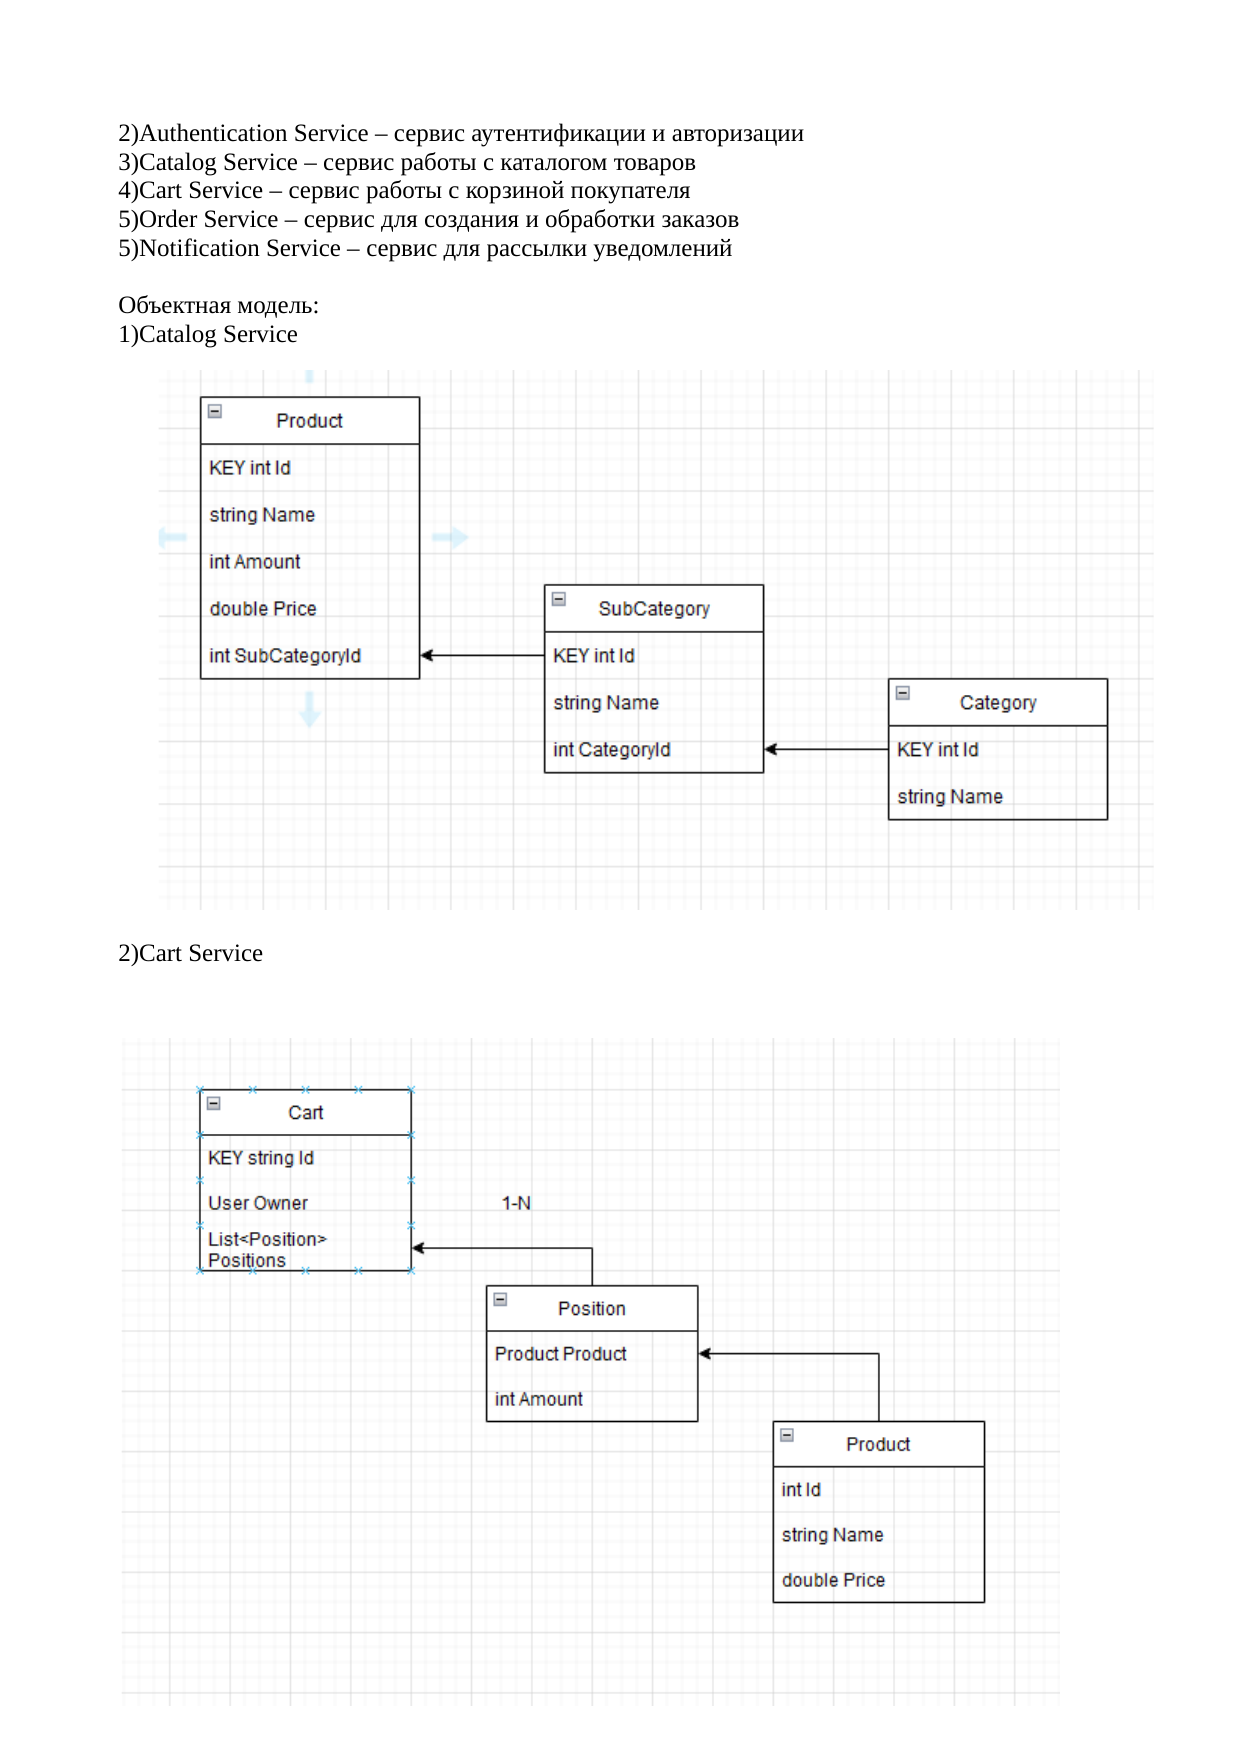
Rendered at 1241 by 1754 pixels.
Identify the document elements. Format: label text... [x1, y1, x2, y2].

text 2)Authentication Service – сервис аутентификации и авторизации [118, 118, 1122, 147]
text Объектная модель: [118, 291, 1122, 319]
text 1)Catalog Service [118, 319, 1122, 348]
text 4)Cart Service – сервис работы с корзиной покупателя [118, 176, 1122, 204]
text 5)Notification Service – сервис для рассылки уведомлений [118, 233, 1122, 262]
picture [158, 370, 1154, 910]
text 3)Catalog Service – сервис работы с каталогом товаров [118, 147, 1122, 176]
text 2)Cart Service [118, 938, 1122, 967]
picture [121, 1038, 1060, 1706]
text 5)Order Service – сервис для создания и обработки заказов [118, 204, 1122, 233]
